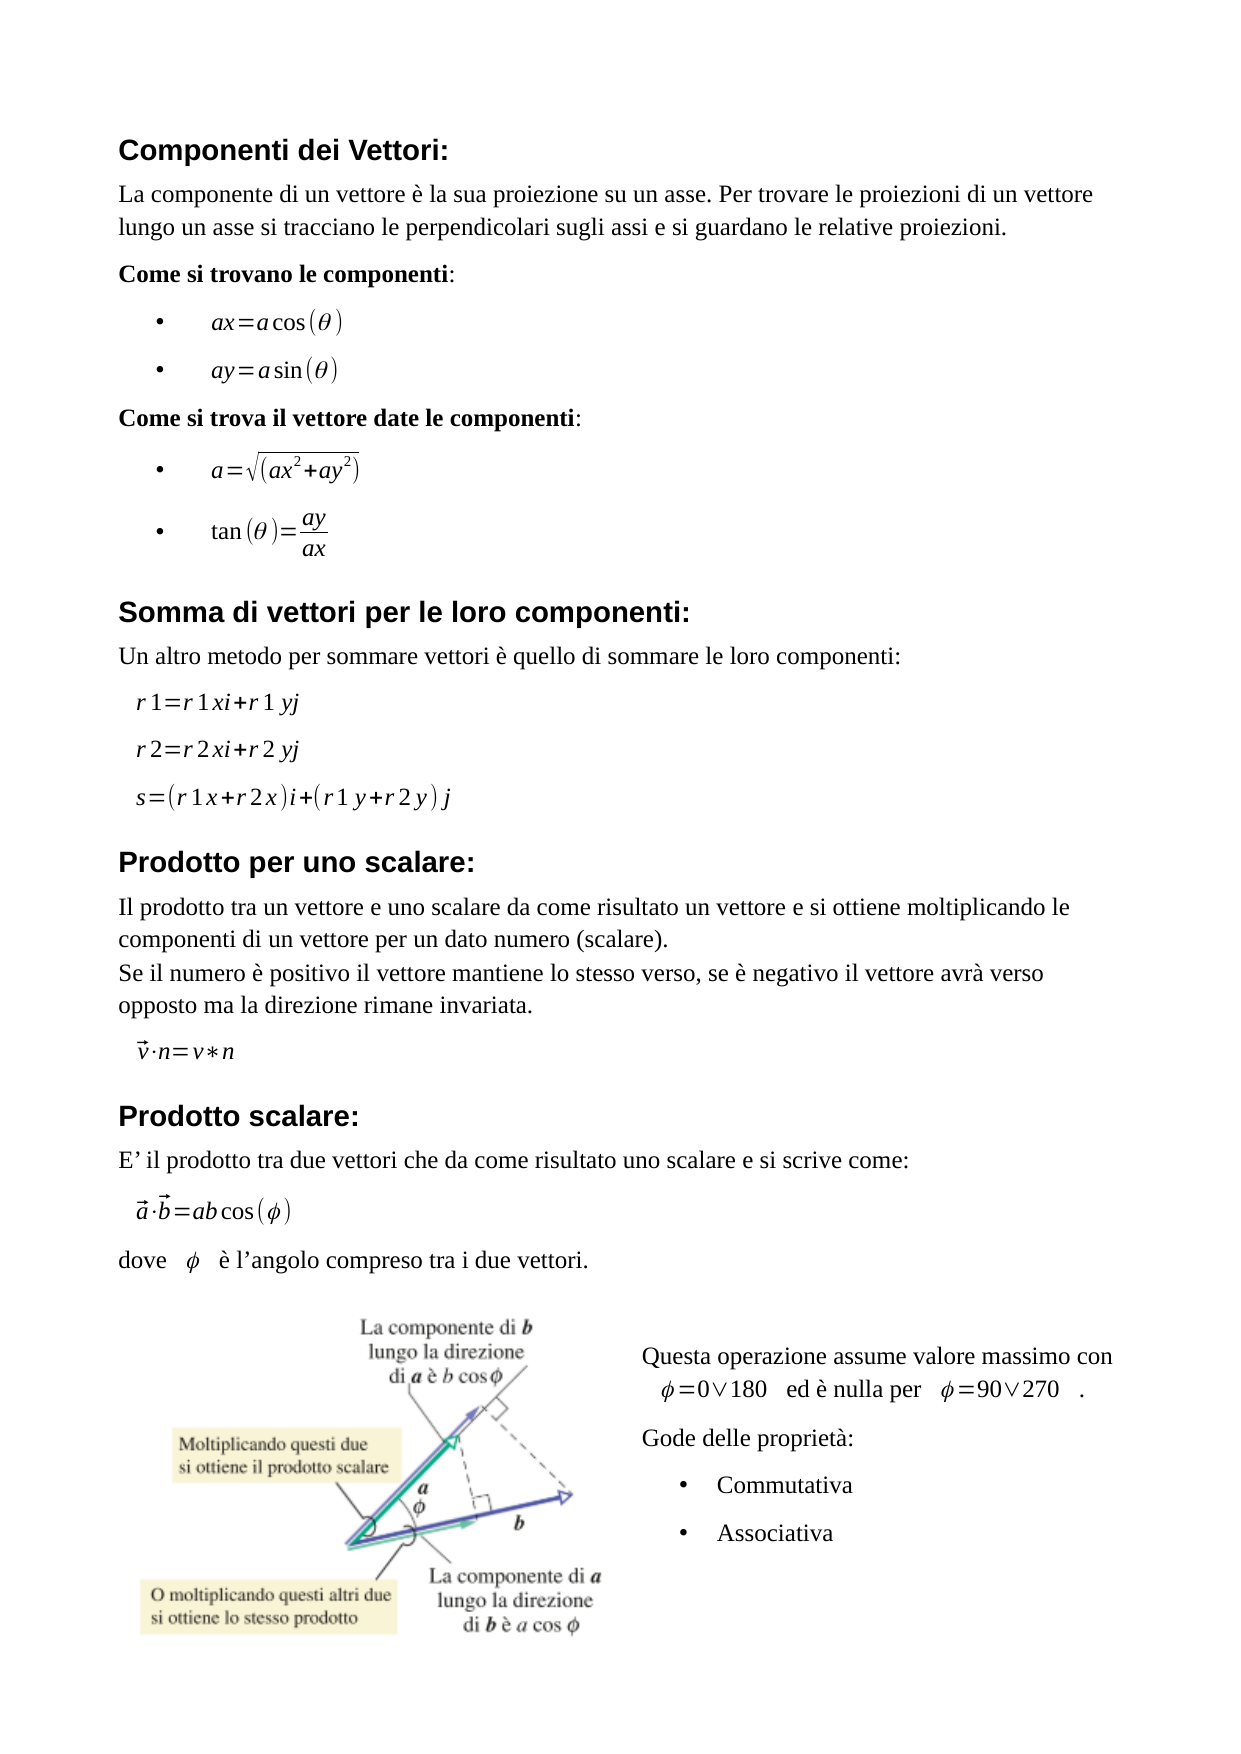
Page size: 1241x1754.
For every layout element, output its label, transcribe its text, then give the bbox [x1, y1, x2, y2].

text E’ il prodotto tra due vettori che da come risultato uno scalare e si scrive come: [118, 1146, 1122, 1174]
subtitle Prodotto per uno scalare: [118, 845, 1122, 879]
text Gode delle proprietà: [642, 1423, 1122, 1452]
text Come si trovano le componenti: [118, 259, 1122, 288]
subtitle Somma di vettori per le loro componenti: [118, 595, 1122, 629]
text doveè l’angolo compreso tra i due vettori. [118, 1245, 1122, 1275]
text Come si trova il vettore date le componenti: [118, 403, 1122, 432]
text Un altro metodo per sommare vettori è quello di sommare le loro componenti: [118, 641, 1122, 670]
text Questa operazione assume valore massimo con ed è nulla per. [642, 1341, 1122, 1404]
text Il prodotto tra un vettore e uno scalare da come risultato un vettore e si ottiene moltiplicando le componenti di un vettore per un dato numero (scalare). Se il numero è positivo il vettore mantiene lo stesso verso, se è negativo il vettore avrà verso opposto ma la direzione rimane invariata. [118, 892, 1122, 1019]
list Associativa [642, 1518, 1122, 1547]
text La componente di un vettore è la sua proiezione su un asse. Per trovare le proiezioni di un vettore lungo un asse si tracciano le perpendicolari sugli assi e si guardano le relative proiezioni. [118, 179, 1122, 241]
subtitle Prodotto scalare: [118, 1099, 1122, 1133]
picture [124, 1283, 642, 1670]
list Commutativa [642, 1470, 1122, 1499]
subtitle Componenti dei Vettori: [118, 133, 1122, 166]
